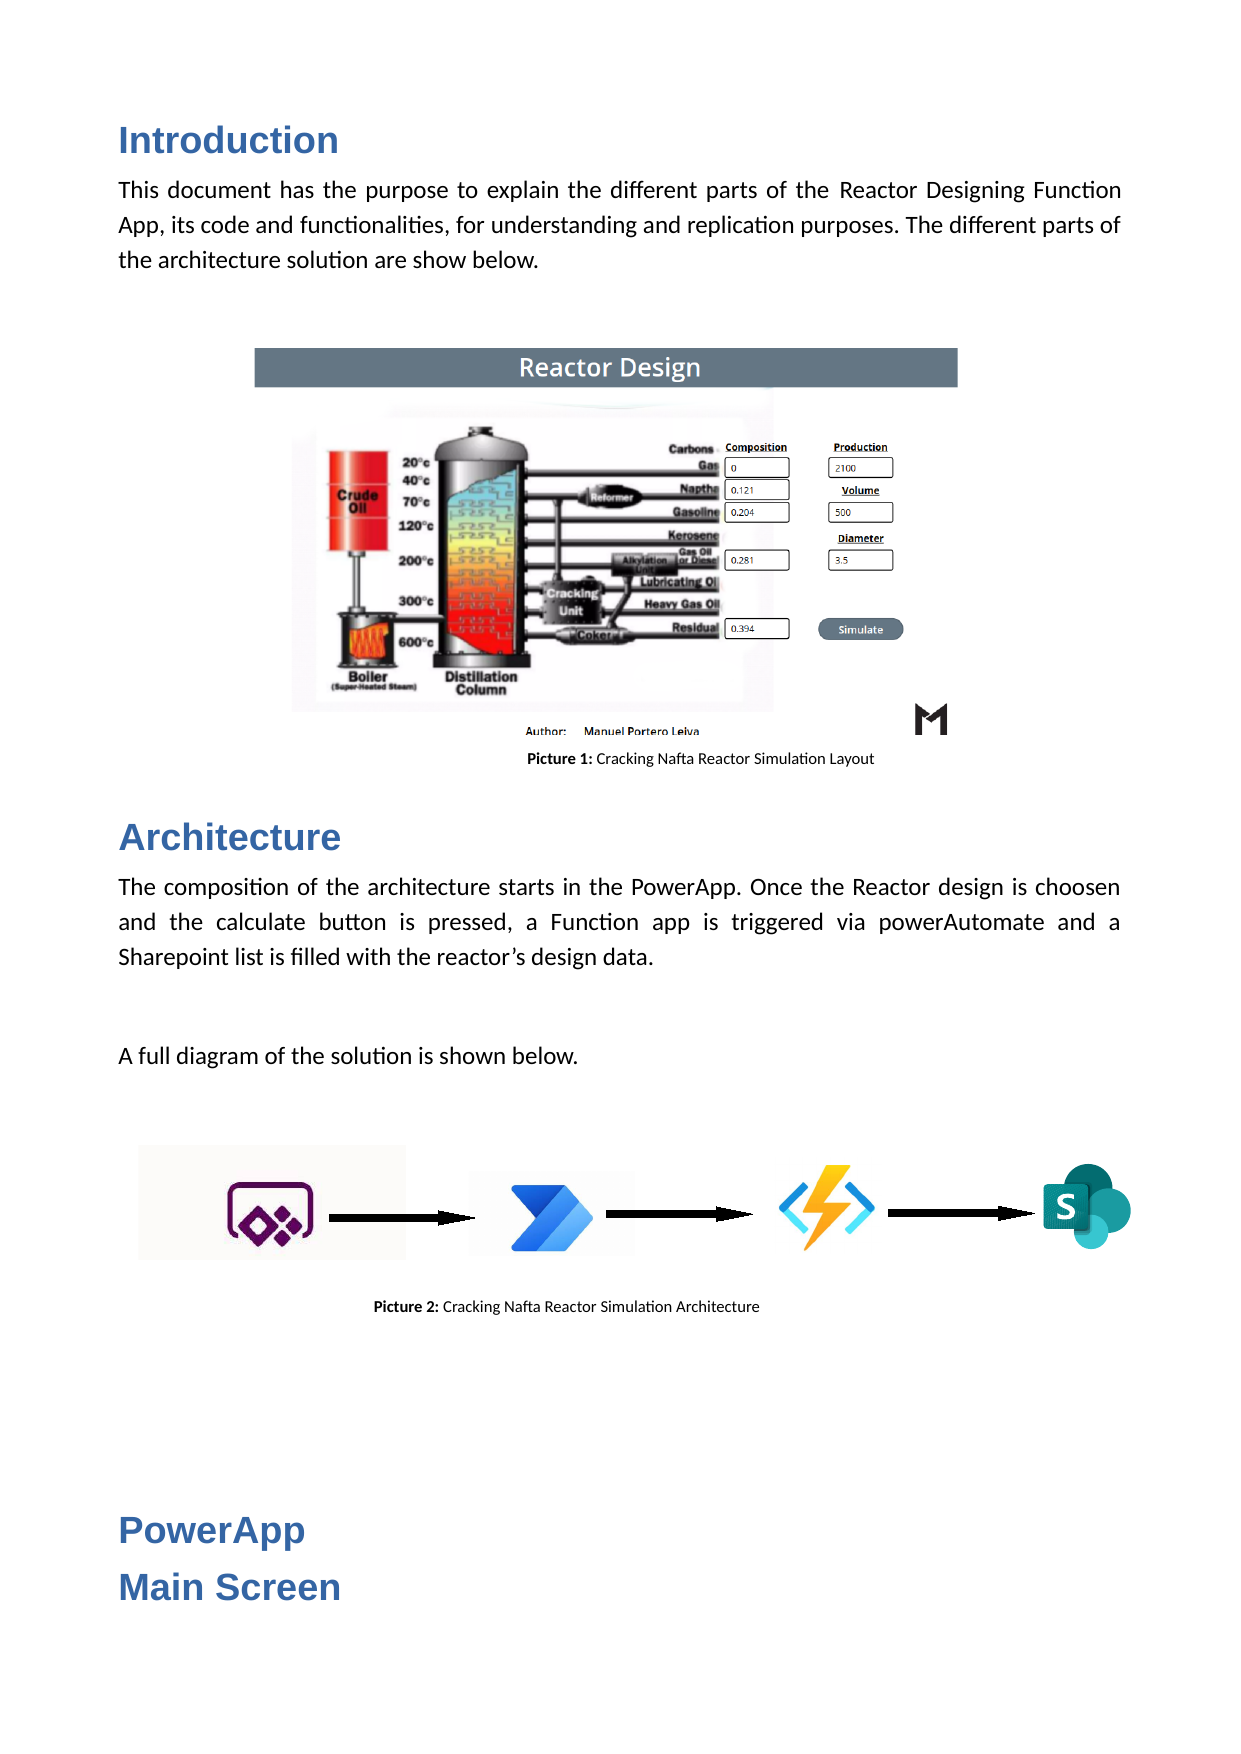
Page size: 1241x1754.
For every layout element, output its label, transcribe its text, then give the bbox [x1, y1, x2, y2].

text Main Screen [118, 1564, 1122, 1608]
subtitle Introduction [118, 118, 1122, 162]
text This document has the purpose to explain the different parts of the Reactor Designing Function App, its code and functionalities, for understanding and replication purposes. The different parts of the architecture solution are show below. [118, 174, 1122, 275]
picture [468, 1171, 636, 1256]
picture [138, 1145, 406, 1260]
text Picture 1: Cracking Nafta Reactor Simulation Layout [118, 740, 1122, 771]
text Picture 2: Cracking Nafta Reactor Simulation Architecture [118, 1297, 1122, 1317]
text A full diagram of the solution is shown below. [118, 1040, 1122, 1071]
subtitle PowerApp [118, 1508, 1122, 1552]
text The composition of the architecture starts in the PowerApp. Once the Reactor design is choosen and the calculate button is pressed, a Function app is triggered via powerAutomate and a Sharepoint list is filled with the reactor’s design data. [118, 871, 1122, 971]
picture [254, 348, 958, 735]
picture [773, 1157, 857, 1254]
subtitle Architecture [118, 815, 1122, 858]
